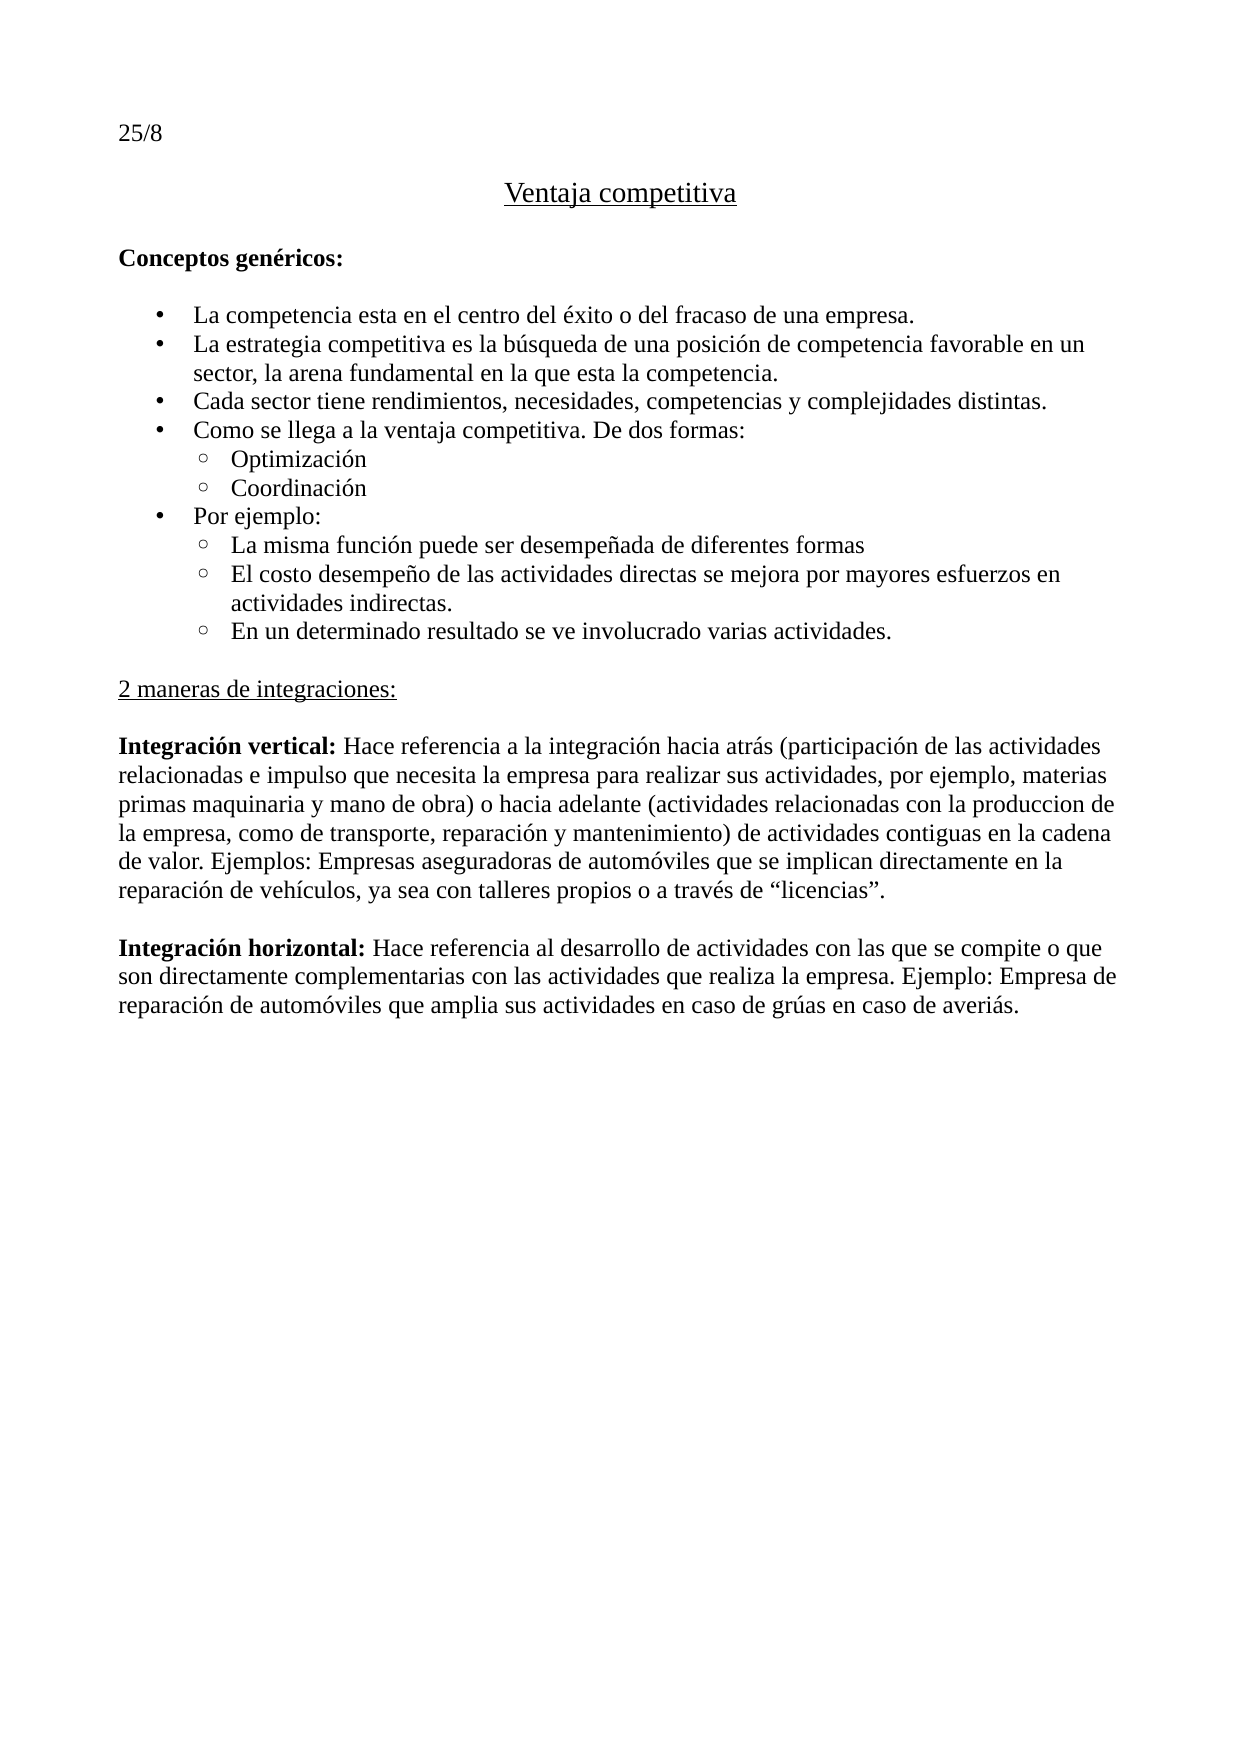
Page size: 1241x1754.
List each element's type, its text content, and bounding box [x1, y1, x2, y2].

list Como se llega a la ventaja competitiva. De dos formas: [156, 415, 1122, 444]
list Cada sector tiene rendimientos, necesidades, competencias y complejidades distintas. [156, 386, 1122, 415]
text 2 maneras de integraciones: [118, 674, 1122, 703]
list El costo desempeño de las actividades directas se mejora por mayores esfuerzos en actividades indirectas. [193, 559, 1122, 616]
list La misma función puede ser desempeñada de diferentes formas [193, 530, 1122, 559]
list La estrategia competitiva es la búsqueda de una posición de competencia favorable en un sector, la arena fundamental en la que esta la competencia. [156, 329, 1122, 386]
list Por ejemplo: [156, 501, 1122, 530]
list Optimización [193, 444, 1122, 473]
list La competencia esta en el centro del éxito o del fracaso de una empresa. [156, 300, 1122, 329]
list Coordinación [193, 473, 1122, 501]
list En un determinado resultado se ve involucrado varias actividades. [193, 616, 1122, 645]
text Ventaja competitiva [118, 176, 1122, 209]
text 25/8 [118, 118, 1122, 147]
text Integración vertical: Hace referencia a la integración hacia atrás (participación de las actividades relacionadas e impulso que necesita la empresa para realizar sus actividades, por ejemplo, materias primas maquinaria y mano de obra) o hacia adelante (actividades relacionadas con la produccion de la empresa, como de transporte, reparación y mantenimiento) de actividades contiguas en la cadena de valor. Ejemplos: Empresas aseguradoras de automóviles que se implican directamente en la reparación de vehículos, ya sea con talleres propios o a través de “licencias”. [118, 731, 1122, 904]
text Conceptos genéricos: [118, 243, 1122, 300]
text Integración horizontal: Hace referencia al desarrollo de actividades con las que se compite o que son directamente complementarias con las actividades que realiza la empresa. Ejemplo: Empresa de reparación de automóviles que amplia sus actividades en caso de grúas en caso de averiás. [118, 933, 1122, 1019]
